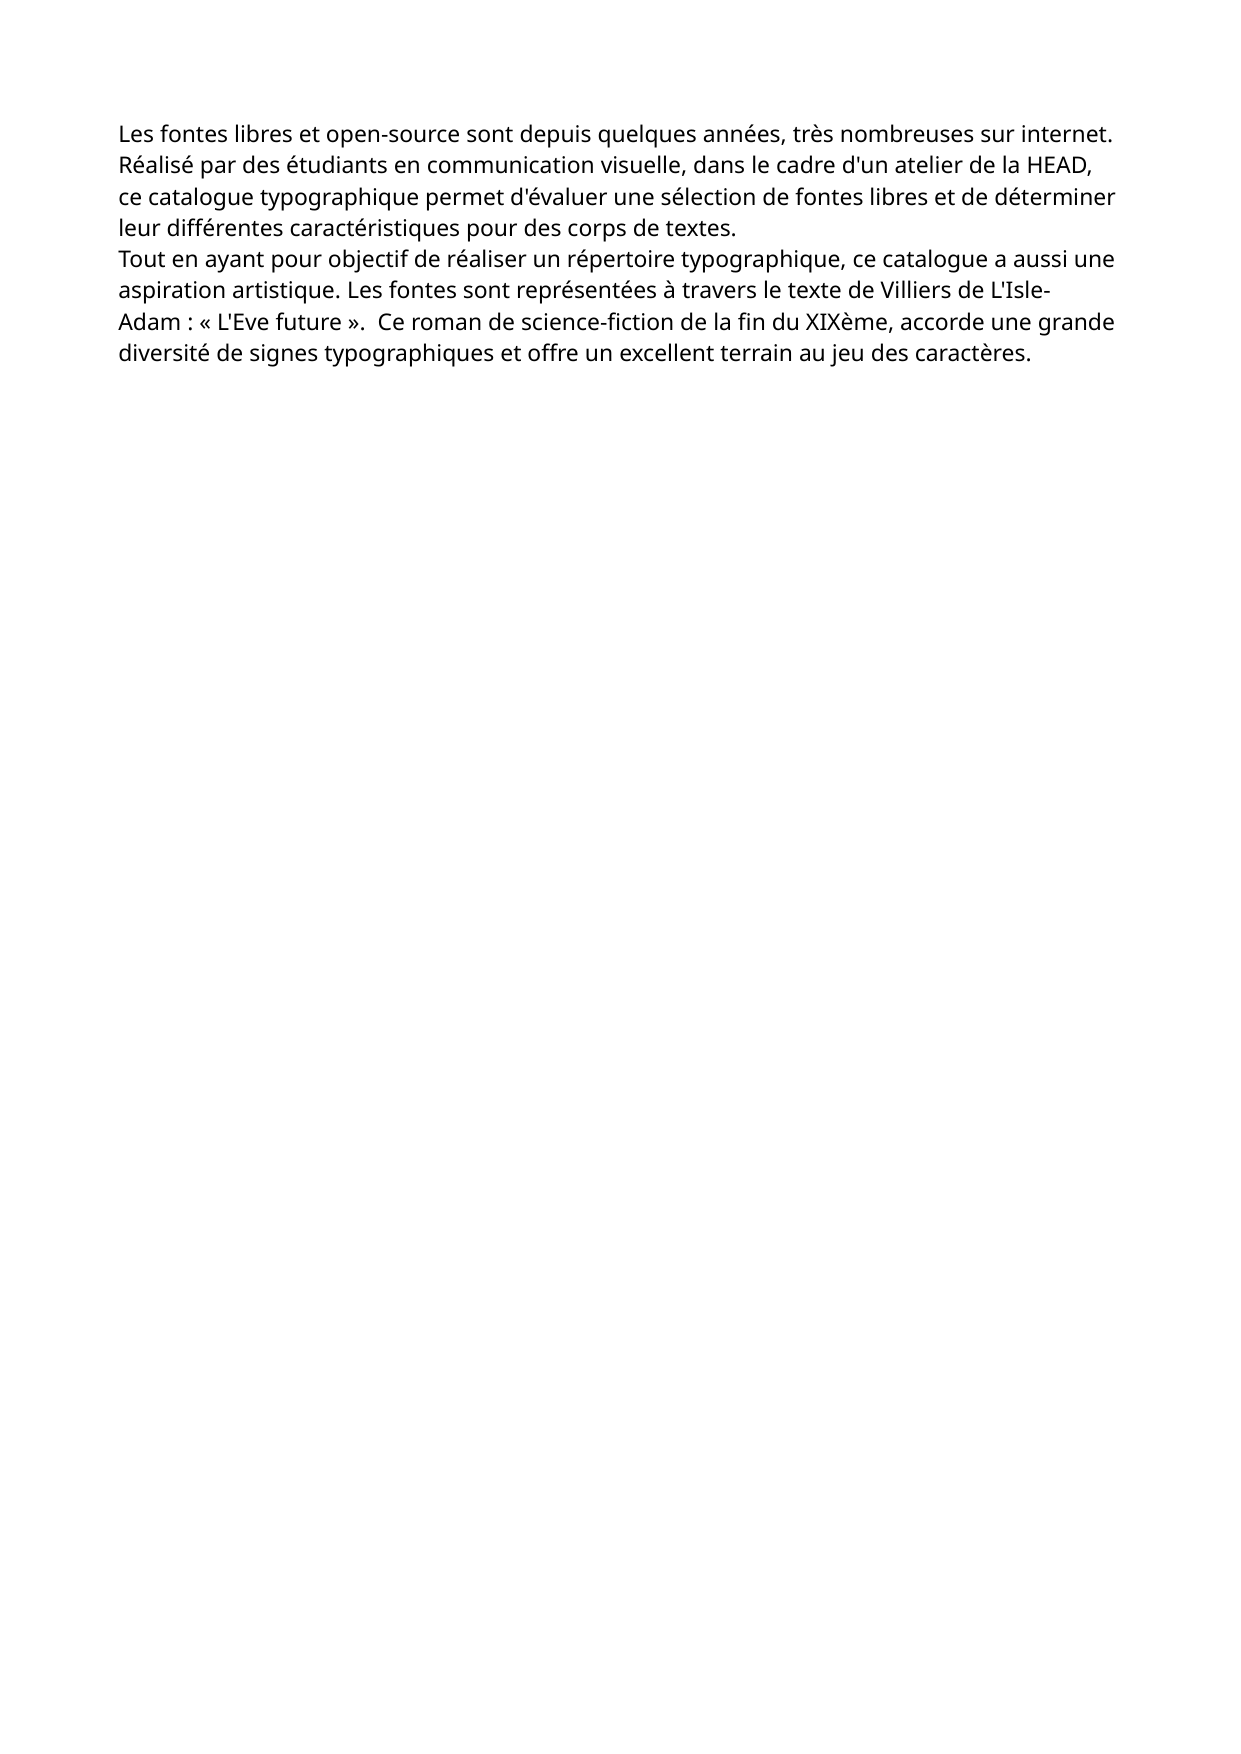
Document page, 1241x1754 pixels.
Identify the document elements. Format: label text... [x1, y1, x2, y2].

text Les fontes libres et open-source sont depuis quelques années, très nombreuses sur internet. Réalisé par des étudiants en communication visuelle, dans le cadre d'un atelier de la HEAD, ce catalogue typographique permet d'évaluer une sélection de fontes libres et de déterminer leur différentes caractéristiques pour des corps de textes. [118, 118, 1122, 243]
text Tout en ayant pour objectif de réaliser un répertoire typographique, ce catalogue a aussi une aspiration artistique. Les fontes sont représentées à travers le texte de Villiers de L'Isle-Adam : « L'Eve future ». Ce roman de science-fiction de la fin du XIXème, accorde une grande diversité de signes typographiques et offre un excellent terrain au jeu des caractères. [118, 243, 1122, 368]
